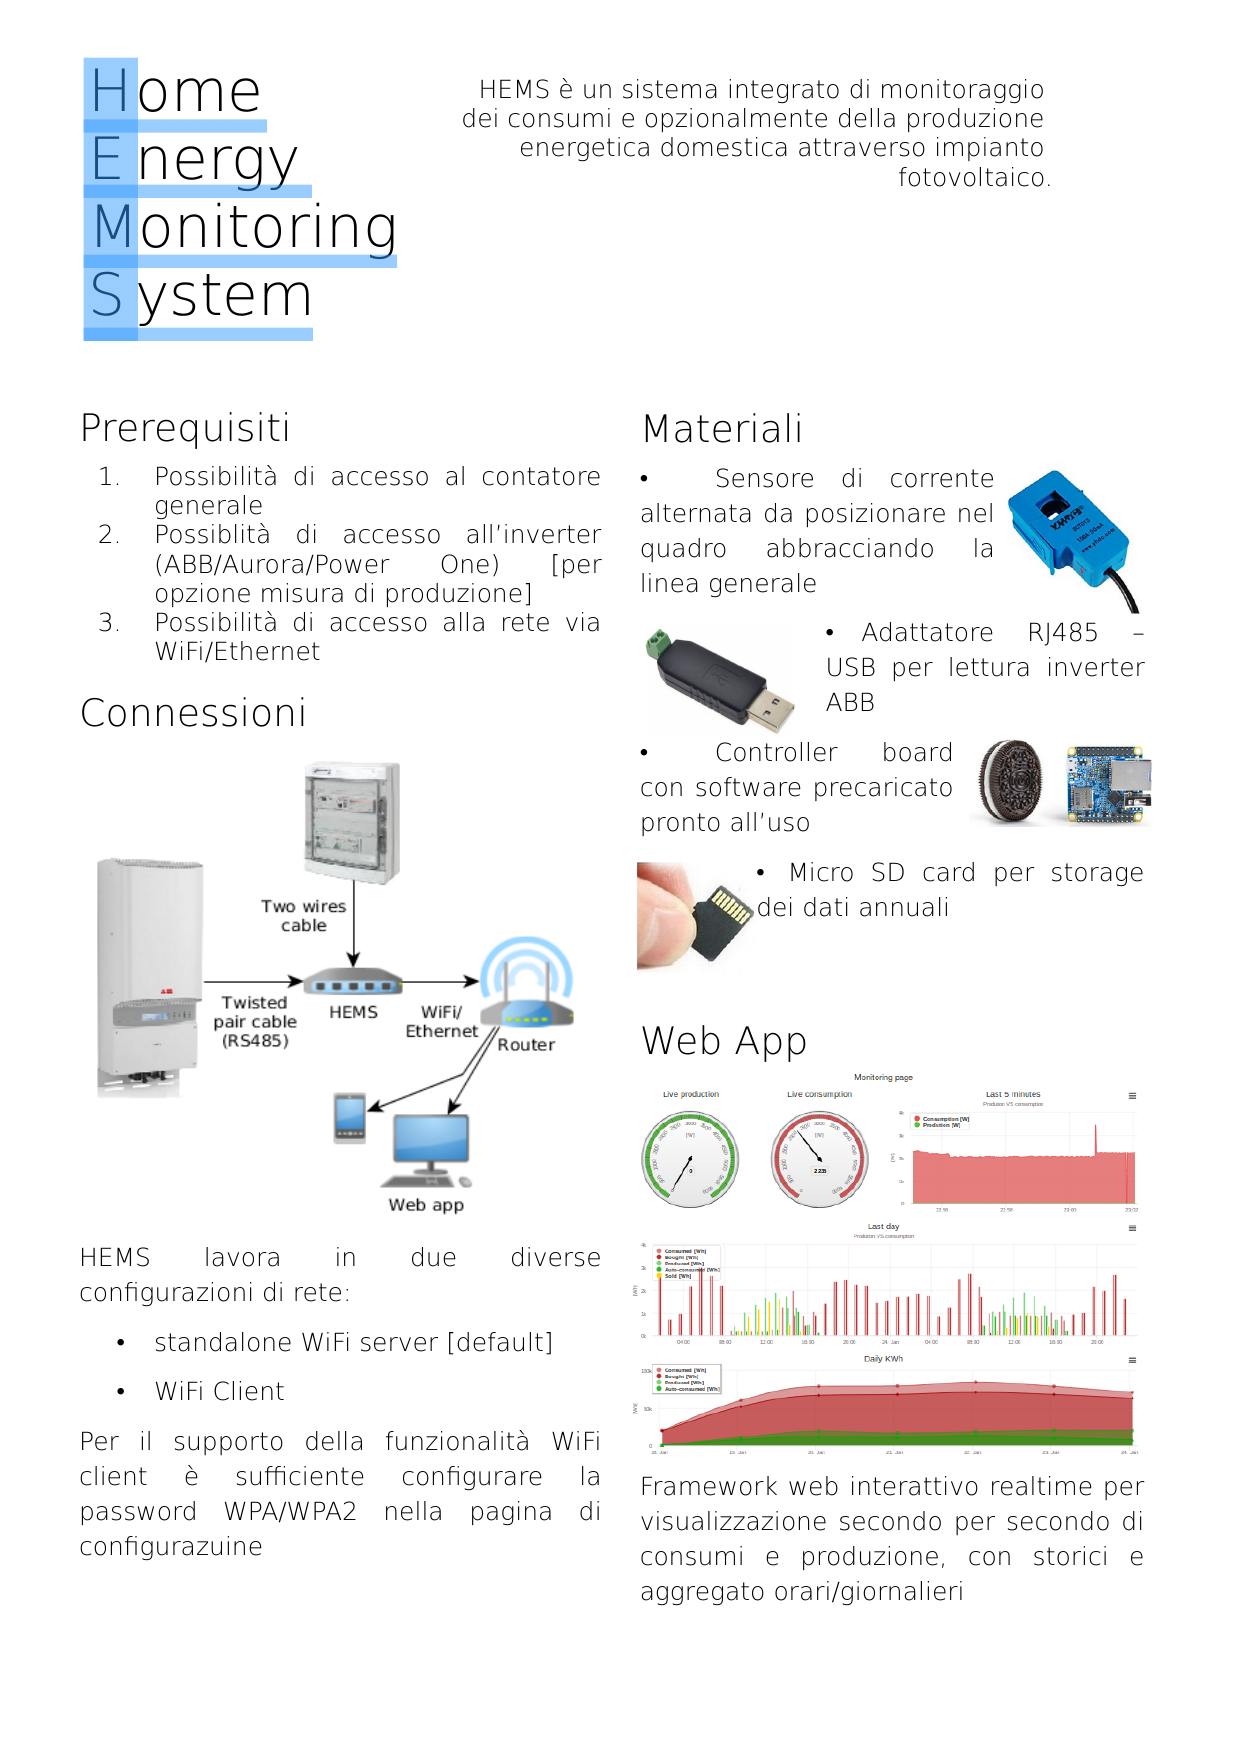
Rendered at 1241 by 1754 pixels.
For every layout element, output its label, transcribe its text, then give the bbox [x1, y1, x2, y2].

title S ystem [138, 261, 602, 329]
title H ome [138, 57, 602, 125]
title Monitoring [79, 193, 83, 261]
picture [968, 738, 1154, 827]
text Framework web interattivo realtime per visualizzazione secondo per secondo di consumi e produzione, con storici e aggregato orari/giornalieri [639, 1076, 1145, 1606]
title Monitoring [138, 193, 461, 261]
subtitle Connessioni [79, 692, 602, 736]
title Monitoring [370, 217, 391, 245]
title E nergy [238, 149, 259, 177]
title E nergy [138, 125, 461, 193]
list Possiblità di accesso all’inverter (ABB/Aurora/Power One) [per opzione misura di produzione] [98, 521, 602, 608]
list Adattatore RJ485 – USB per lettura inverter ABB [639, 619, 1145, 718]
list Sensore di corrente alternata da posizionare nel quadro abbracciando la linea generale [639, 464, 995, 598]
picture [645, 624, 796, 738]
list WiFi Client [116, 1378, 602, 1407]
list Possibilità di accesso al contatore generale [98, 462, 602, 521]
text HEMS lavora in due diverse configurazioni di rete: [79, 748, 602, 1308]
list Possibilità di accesso alla rete via WiFi/Ethernet [98, 608, 602, 667]
list standalone WiFi server [default] [116, 1328, 602, 1357]
subtitle Prerequisiti [79, 406, 602, 450]
title H ome [79, 57, 83, 125]
title E nergy [79, 125, 83, 193]
picture [630, 1070, 1140, 1466]
title S ystem [79, 261, 83, 329]
picture [995, 461, 1144, 614]
text Per il supporto della funzionalità WiFi client è sufficiente configurare la password WPA/WPA2 nella pagina di configurazuine [79, 1427, 602, 1561]
list Controller board con software precaricato pronto all’uso [639, 738, 1145, 837]
picture [636, 862, 757, 984]
subtitle Web App [639, 1019, 1145, 1063]
picture [75, 740, 594, 1238]
list Micro SD card per storage dei dati annuali [639, 858, 1145, 922]
subtitle Materiali [639, 407, 1145, 452]
